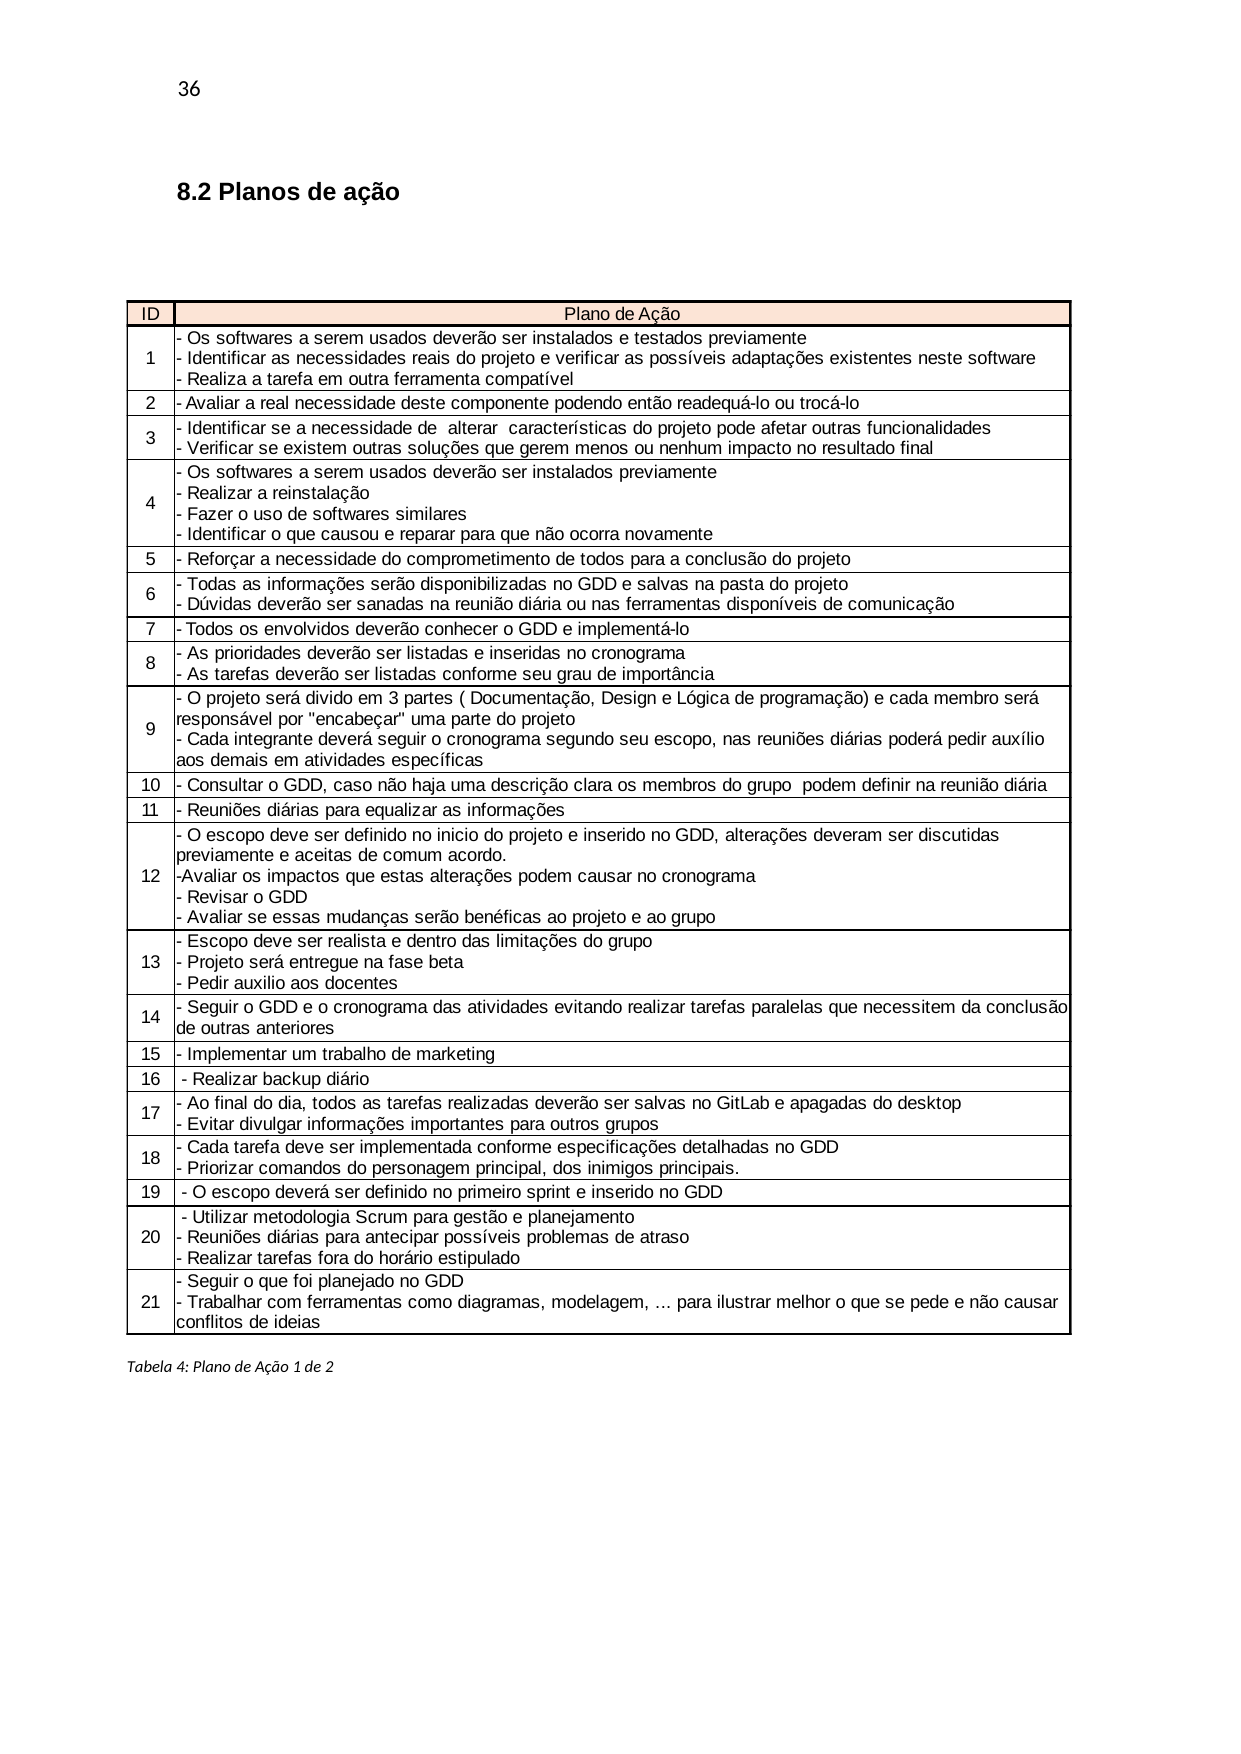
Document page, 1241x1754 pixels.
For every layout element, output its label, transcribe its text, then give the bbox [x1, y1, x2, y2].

text Tabela 4: Plano de Ação 1 de 2 [127, 1357, 1172, 1377]
subtitle 8.2 Planos de ação [177, 177, 1122, 206]
